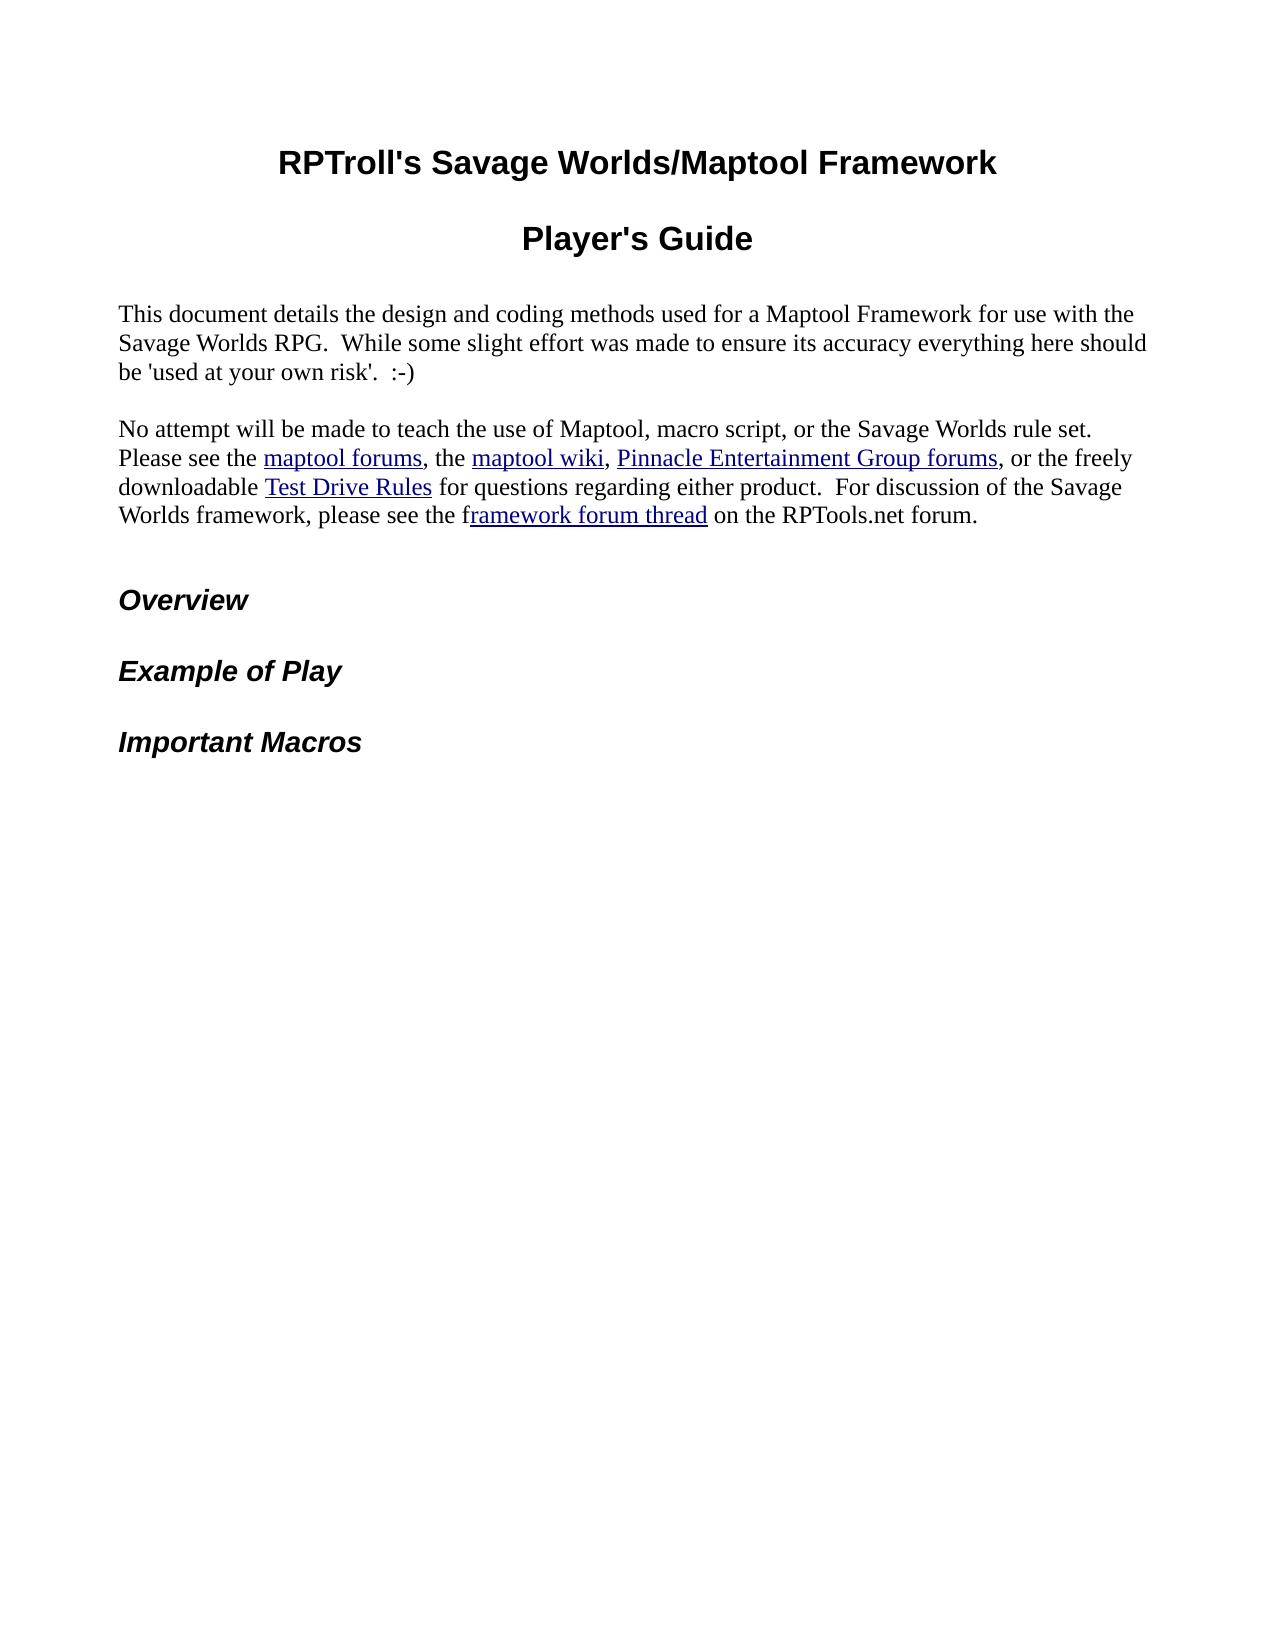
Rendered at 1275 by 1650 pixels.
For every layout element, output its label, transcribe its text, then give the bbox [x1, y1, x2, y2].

subtitle Player's Guide [118, 219, 1157, 258]
subtitle Example of Play [118, 654, 1157, 687]
text This document details the design and coding methods used for a Maptool Framework for use with the Savage Worlds RPG. While some slight effort was made to ensure its accuracy everything here should be 'used at your own risk'. :-) [118, 299, 1157, 385]
text No attempt will be made to teach the use of Maptool, macro script, or the Savage Worlds rule set. Please see the maptool forums, the maptool wiki, Pinnacle Entertainment Group forums, or the freely downloadable Test Drive Rules for questions regarding either product. For discussion of the Savage Worlds framework, please see the framework forum thread on the RPTools.net forum. [118, 414, 1157, 529]
subtitle Overview [118, 583, 1157, 616]
subtitle Important Macros [118, 725, 1157, 758]
subtitle RPTroll's Savage Worlds/Maptool Framework [118, 143, 1157, 182]
